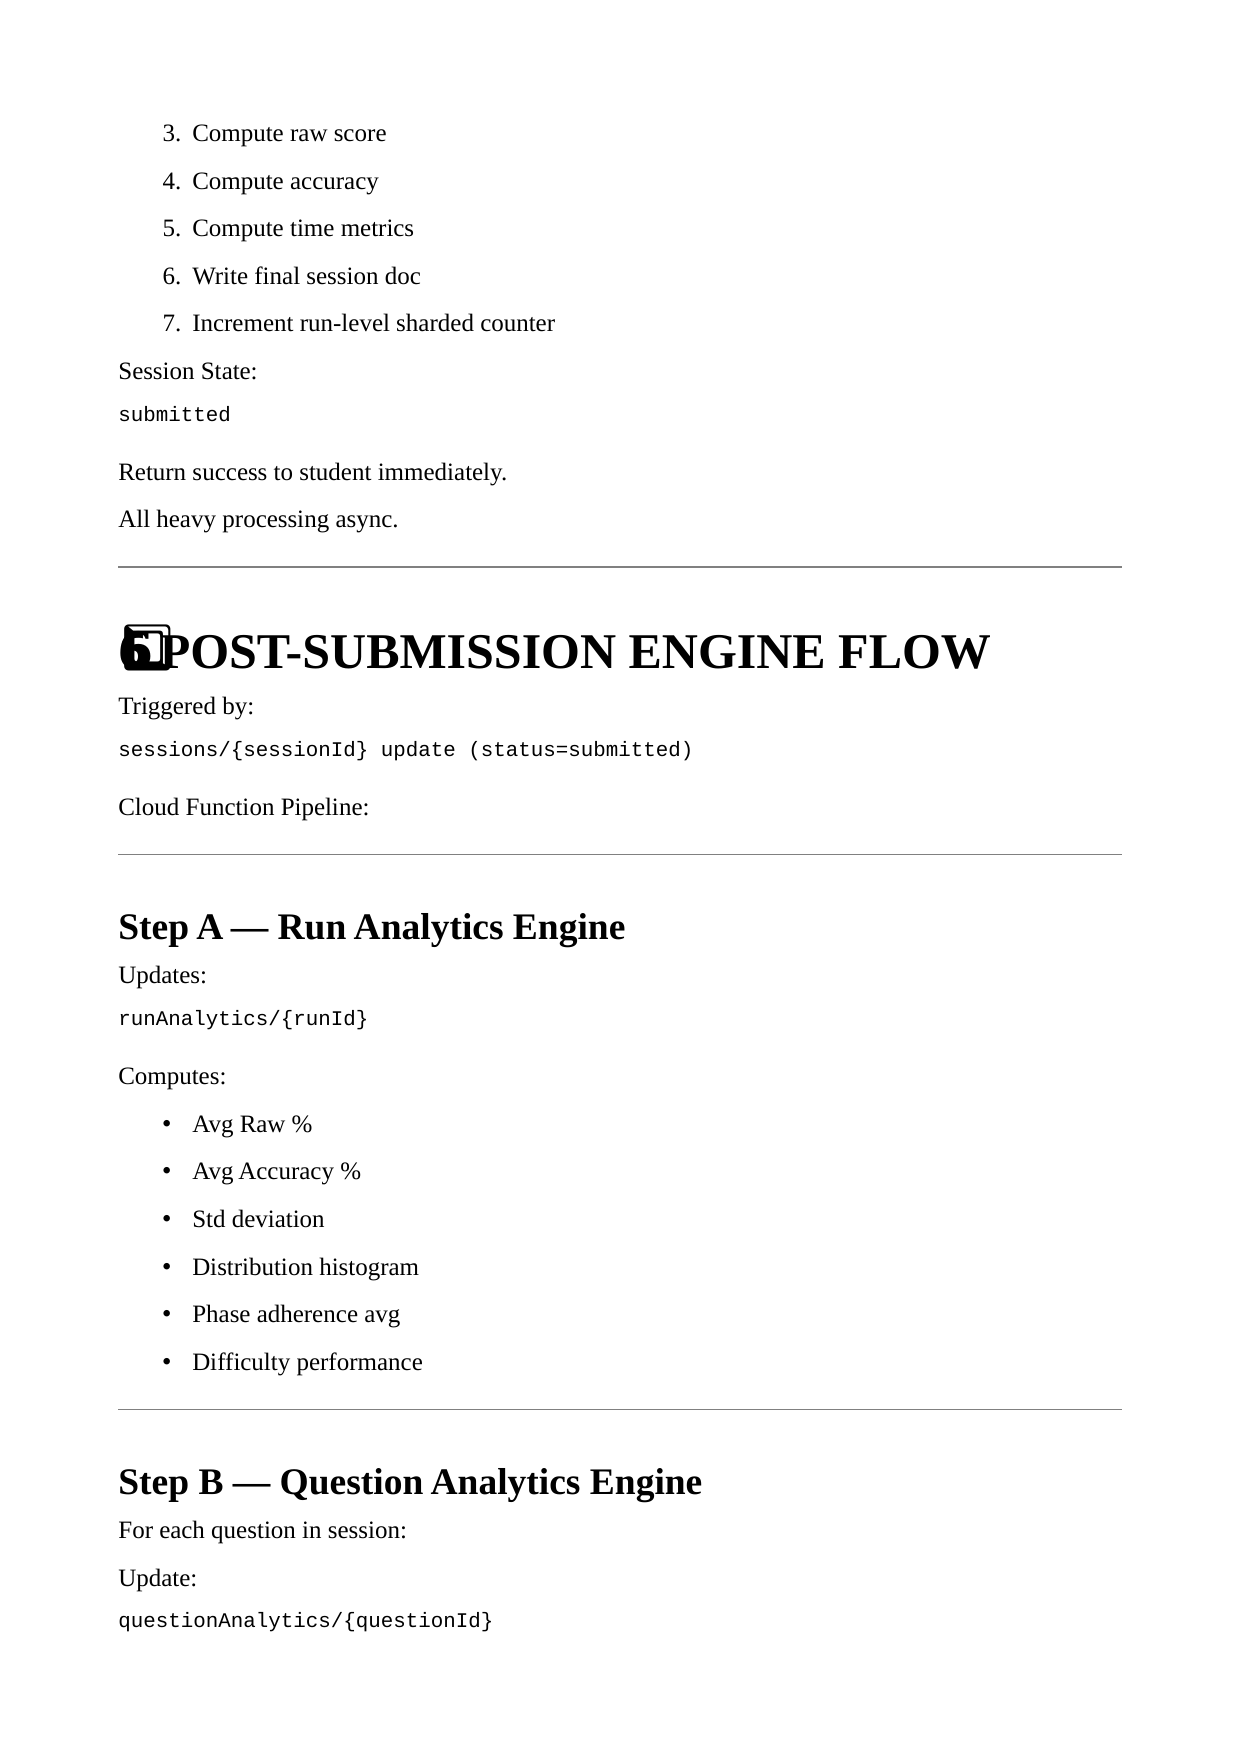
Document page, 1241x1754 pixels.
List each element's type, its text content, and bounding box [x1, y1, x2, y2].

list Compute raw score [162, 118, 1122, 147]
text Session State: [118, 356, 1122, 385]
list Compute accuracy [162, 166, 1122, 194]
list Write final session doc [162, 261, 1122, 290]
list Increment run-level sharded counter [162, 308, 1122, 337]
text Updates: [118, 960, 1122, 989]
text All heavy processing async. [118, 504, 1122, 533]
text Computes: [118, 1061, 1122, 1090]
text Update: [118, 1563, 1122, 1591]
text Triggered by: [118, 691, 1122, 720]
text questionAnalytics/{questionId} [118, 1610, 1122, 1634]
text submitted [118, 404, 1122, 427]
text runAnalytics/{runId} [118, 1008, 1122, 1032]
list Avg Raw % [162, 1109, 1122, 1137]
list Difficulty performance [162, 1347, 1122, 1376]
text Return success to student immediately. [118, 457, 1122, 486]
list Phase adherence avg [162, 1299, 1122, 1328]
list Avg Accuracy % [162, 1156, 1122, 1185]
subtitle Step B — Question Analytics Engine [118, 1459, 1122, 1503]
subtitle 6️⃣ POST-SUBMISSION ENGINE FLOW [118, 621, 1122, 679]
list Distribution histogram [162, 1252, 1122, 1280]
text Cloud Function Pipeline: [118, 792, 1122, 821]
subtitle Step A — Run Analytics Engine [118, 905, 1122, 948]
list Std deviation [162, 1204, 1122, 1233]
text sessions/{sessionId} update (status=submitted) [118, 739, 1122, 763]
list Compute time metrics [162, 213, 1122, 242]
text For each question in session: [118, 1515, 1122, 1544]
